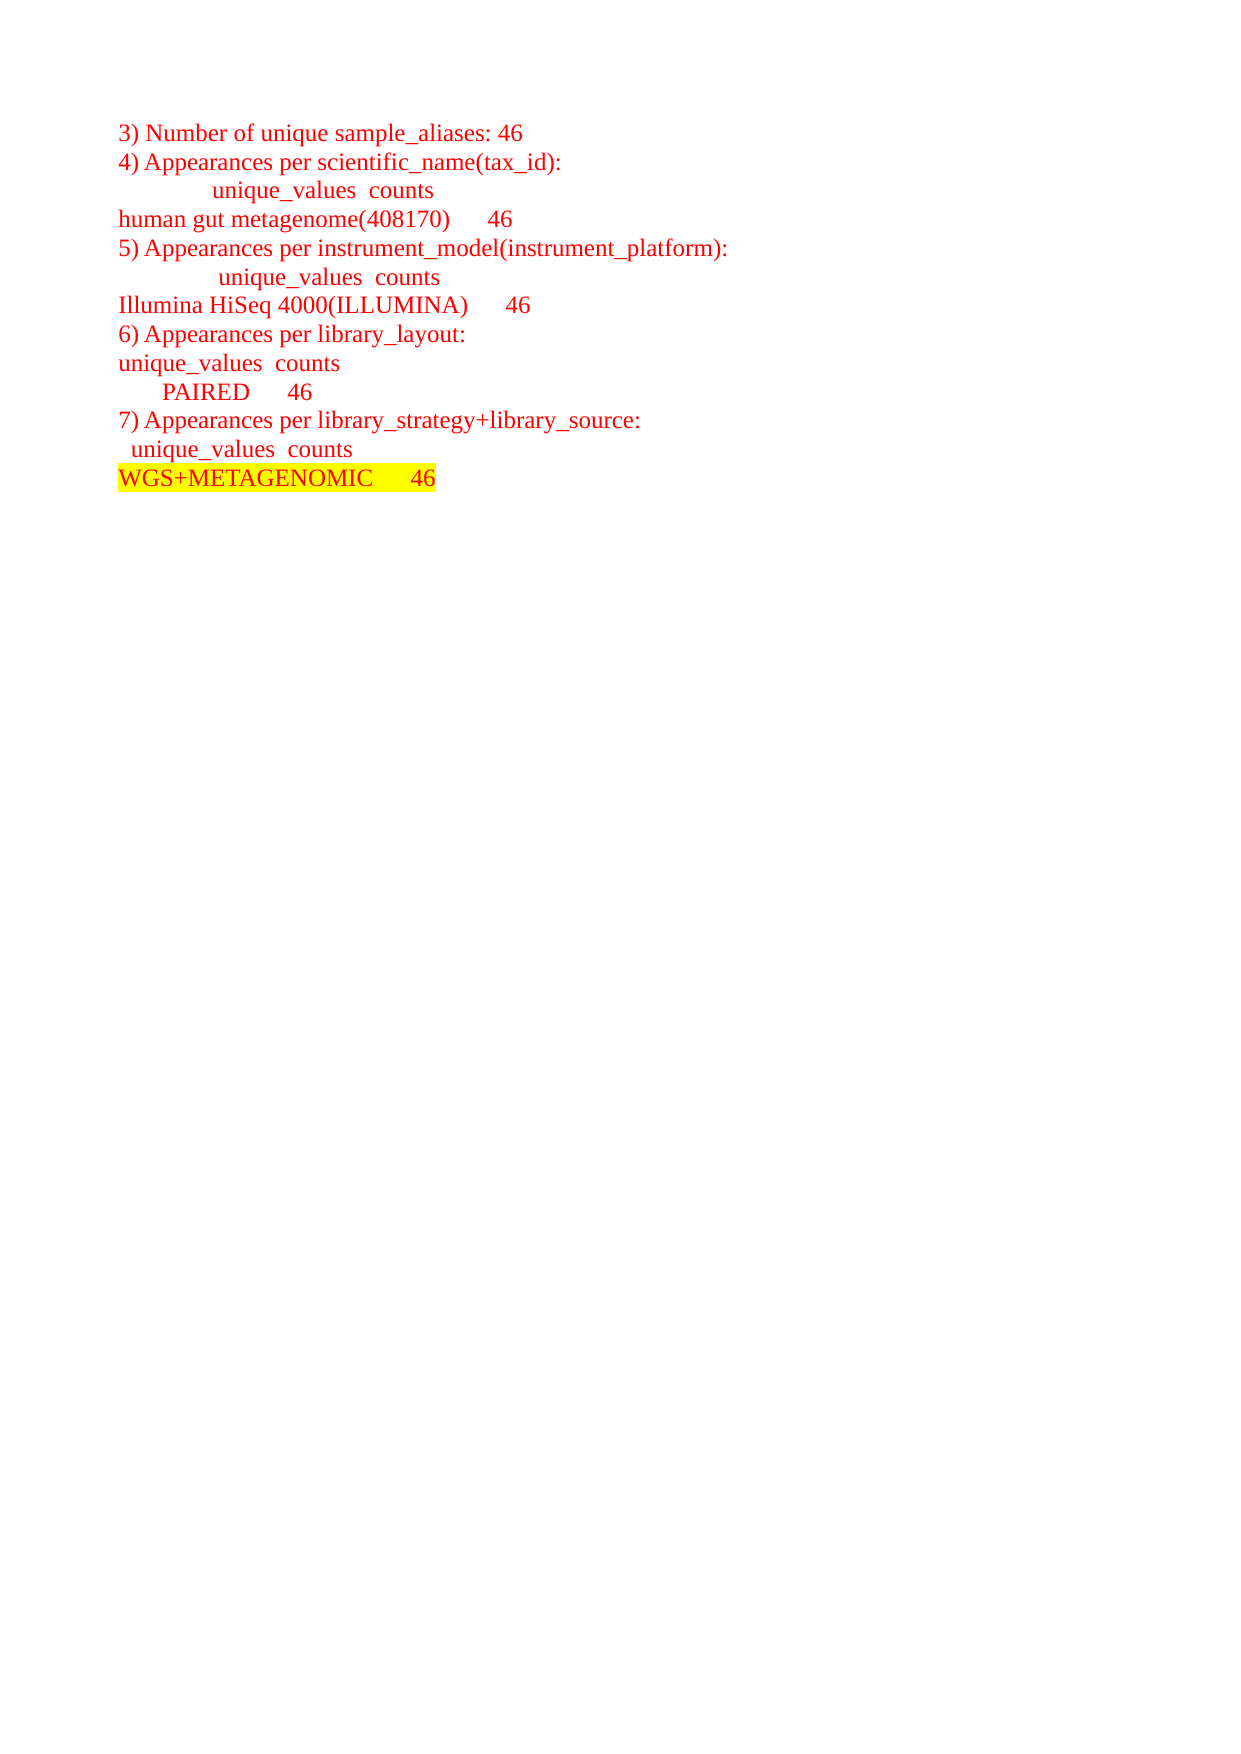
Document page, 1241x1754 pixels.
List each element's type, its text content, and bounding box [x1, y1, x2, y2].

text unique_values counts [118, 434, 1122, 463]
text 7) Appearances per library_strategy+library_source: [118, 406, 1122, 434]
text human gut metagenome(408170) 46 [118, 204, 1122, 233]
text unique_values counts [118, 176, 1122, 204]
text 3) Number of unique sample_aliases: 46 [118, 118, 1122, 147]
text 4) Appearances per scientific_name(tax_id): [118, 147, 1122, 176]
text WGS+METAGENOMIC 46 [118, 463, 1122, 492]
text 5) Appearances per instrument_model(instrument_platform): [118, 233, 1122, 262]
text 6) Appearances per library_layout: [118, 319, 1122, 348]
text PAIRED 46 [118, 377, 1122, 406]
text unique_values counts [118, 348, 1122, 377]
text Illumina HiSeq 4000(ILLUMINA) 46 [118, 291, 1122, 319]
text unique_values counts [118, 262, 1122, 291]
